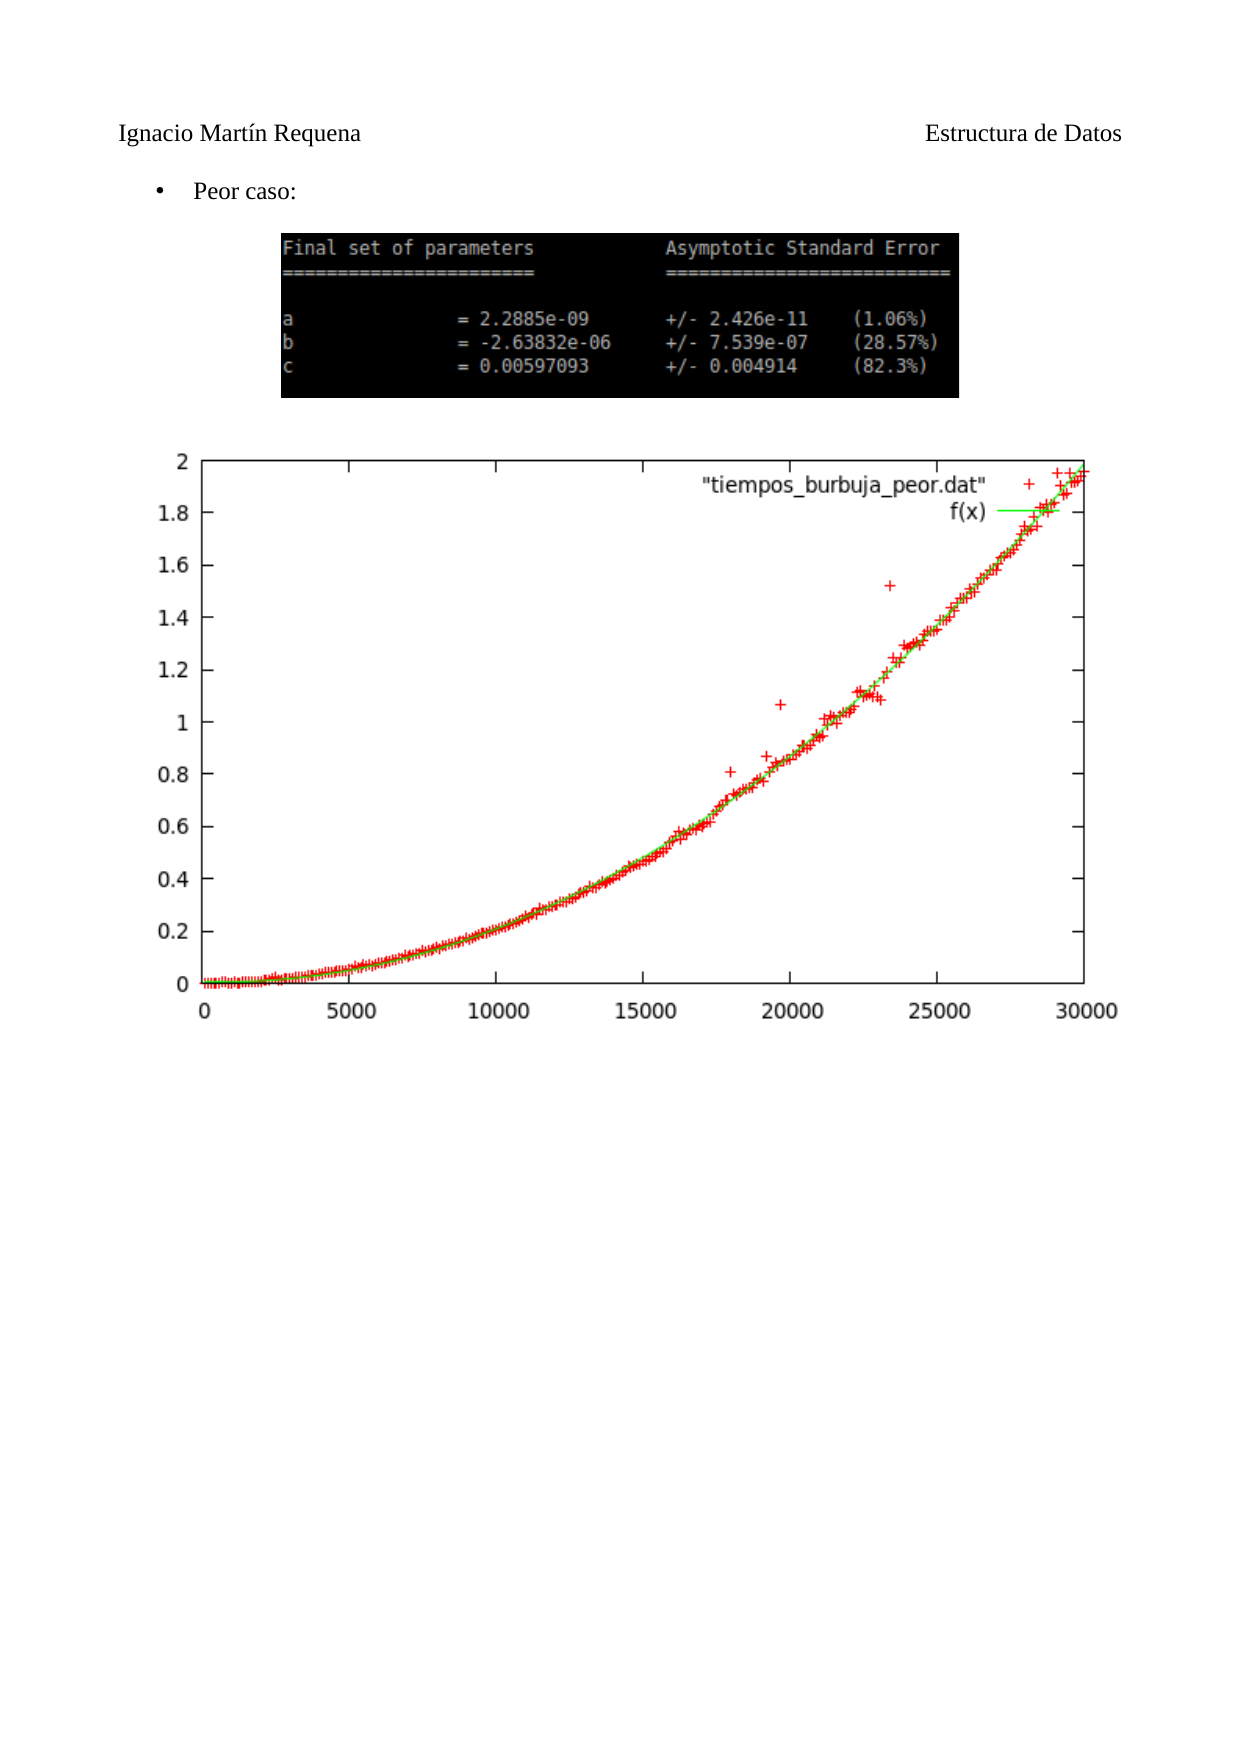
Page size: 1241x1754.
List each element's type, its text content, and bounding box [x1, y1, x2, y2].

picture [120, 435, 1121, 1036]
picture [281, 233, 960, 398]
list Peor caso: [156, 176, 1122, 205]
